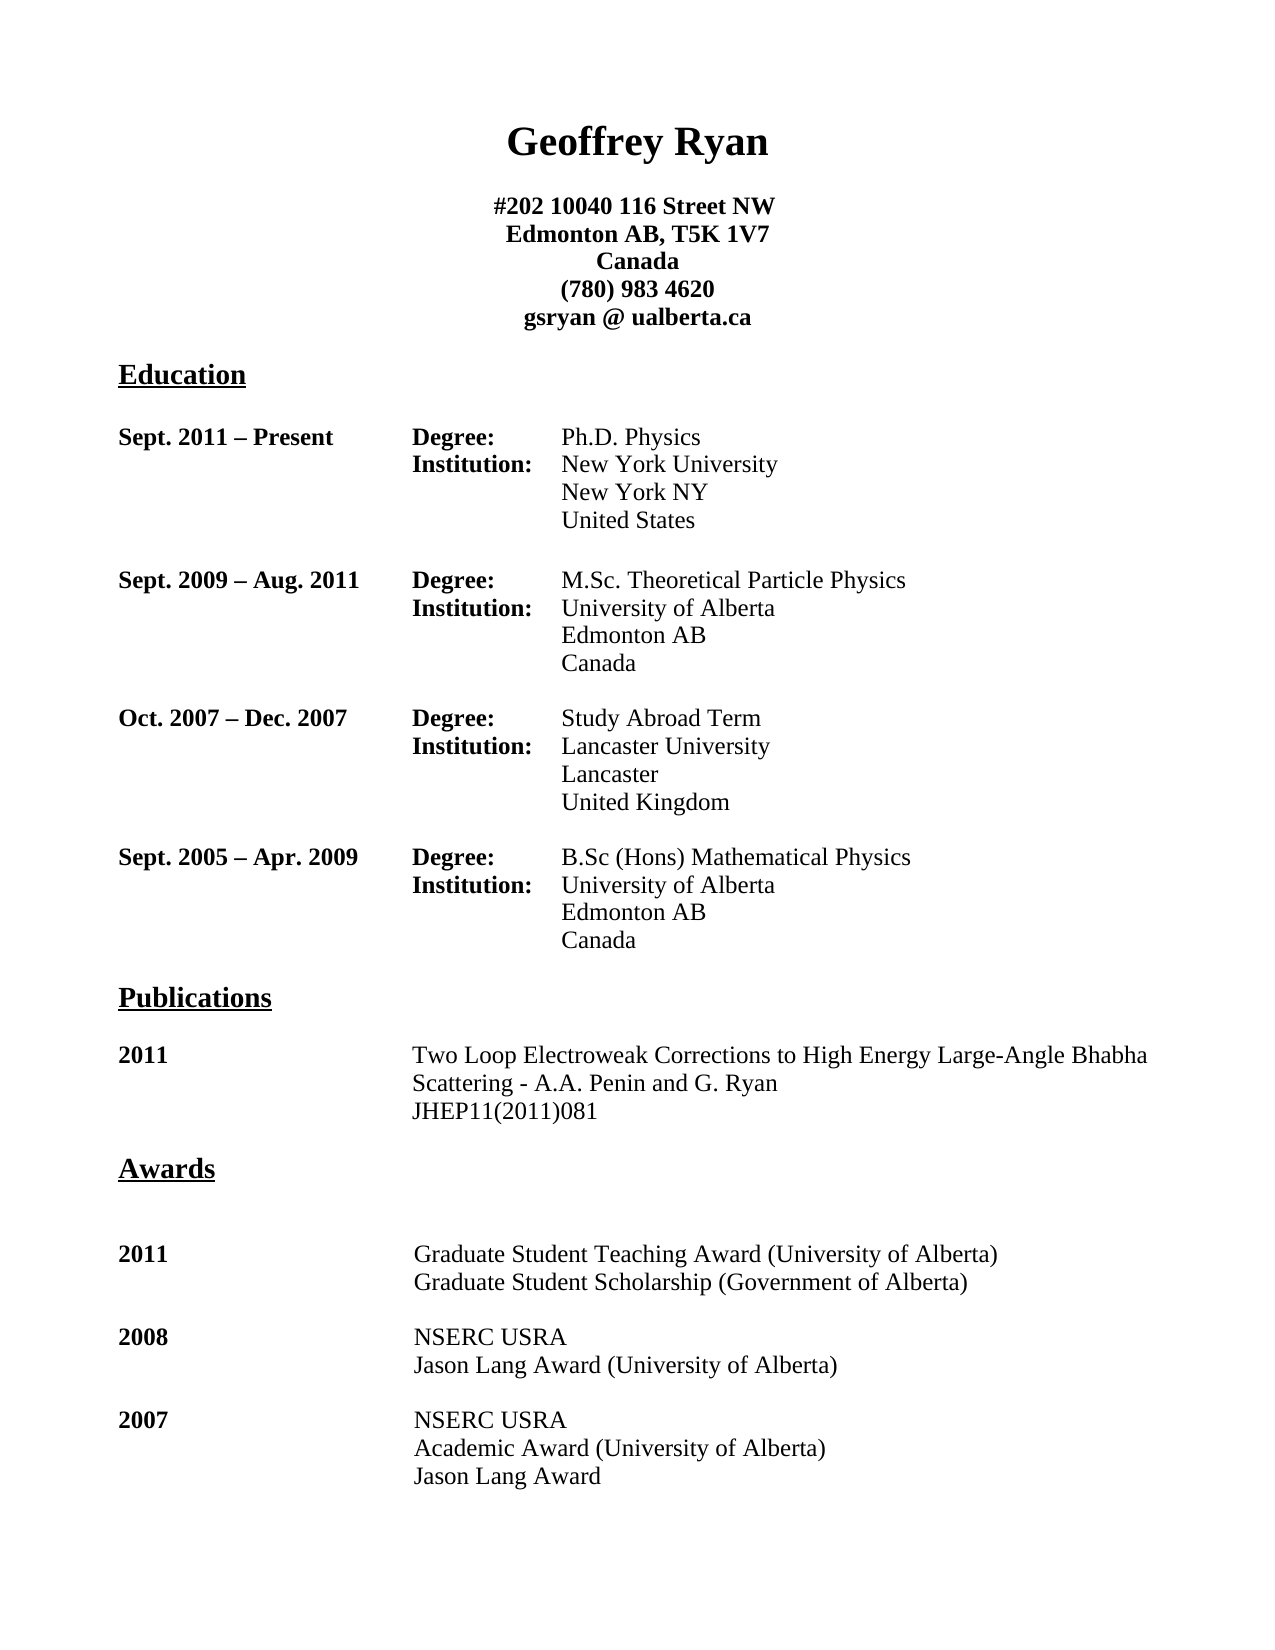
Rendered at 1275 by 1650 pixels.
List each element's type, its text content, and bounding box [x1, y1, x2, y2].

text Publications [118, 982, 1157, 1014]
text Edmonton AB, T5K 1V7 [118, 220, 1157, 247]
text 2011 Two Loop Electroweak Corrections to High Energy Large-Angle Bhabha Scattering - A.A. Penin and G. Ryan [118, 1042, 1157, 1097]
text Awards [118, 1152, 1157, 1185]
text Canada [118, 247, 1157, 275]
text Canada [118, 926, 1157, 954]
text Institution: Lancaster University [118, 732, 1157, 760]
text Lancaster [118, 760, 1157, 788]
text Sept. 2005 – Apr. 2009 Degree: B.Sc (Hons) Mathematical Physics [118, 843, 1157, 871]
text Academic Award (University of Alberta) [118, 1434, 1157, 1462]
text Sept. 2009 – Aug. 2011 Degree: M.Sc. Theoretical Particle Physics [118, 566, 1157, 594]
text 2008 NSERC USRA [118, 1323, 1157, 1351]
text New York NY [118, 478, 1157, 506]
text #202 10040 116 Street NW [118, 192, 1157, 220]
text gsryan @ ualberta.ca [118, 303, 1157, 331]
text United States [118, 506, 1157, 534]
text Sept. 2011 – Present Degree: Ph.D. Physics [118, 423, 1157, 451]
text United Kingdom [118, 788, 1157, 815]
text 2011 Graduate Student Teaching Award (University of Alberta) [118, 1240, 1157, 1268]
text Institution: University of Alberta [118, 594, 1157, 621]
text Institution: University of Alberta [118, 871, 1157, 898]
text Education [118, 358, 1157, 391]
text Edmonton AB [118, 898, 1157, 926]
text Jason Lang Award [118, 1462, 1157, 1489]
text Graduate Student Scholarship (Government of Alberta) [118, 1268, 1157, 1296]
text Geoffrey Ryan [118, 118, 1157, 164]
text Oct. 2007 – Dec. 2007 Degree: Study Abroad Term [118, 704, 1157, 732]
text JHEP11(2011)081 [118, 1097, 1157, 1125]
text Jason Lang Award (University of Alberta) [118, 1351, 1157, 1379]
text (780) 983 4620 [118, 275, 1157, 303]
text Canada [118, 649, 1157, 677]
text Institution: New York University [118, 451, 1157, 478]
text Edmonton AB [118, 621, 1157, 649]
text 2007 NSERC USRA [118, 1406, 1157, 1434]
